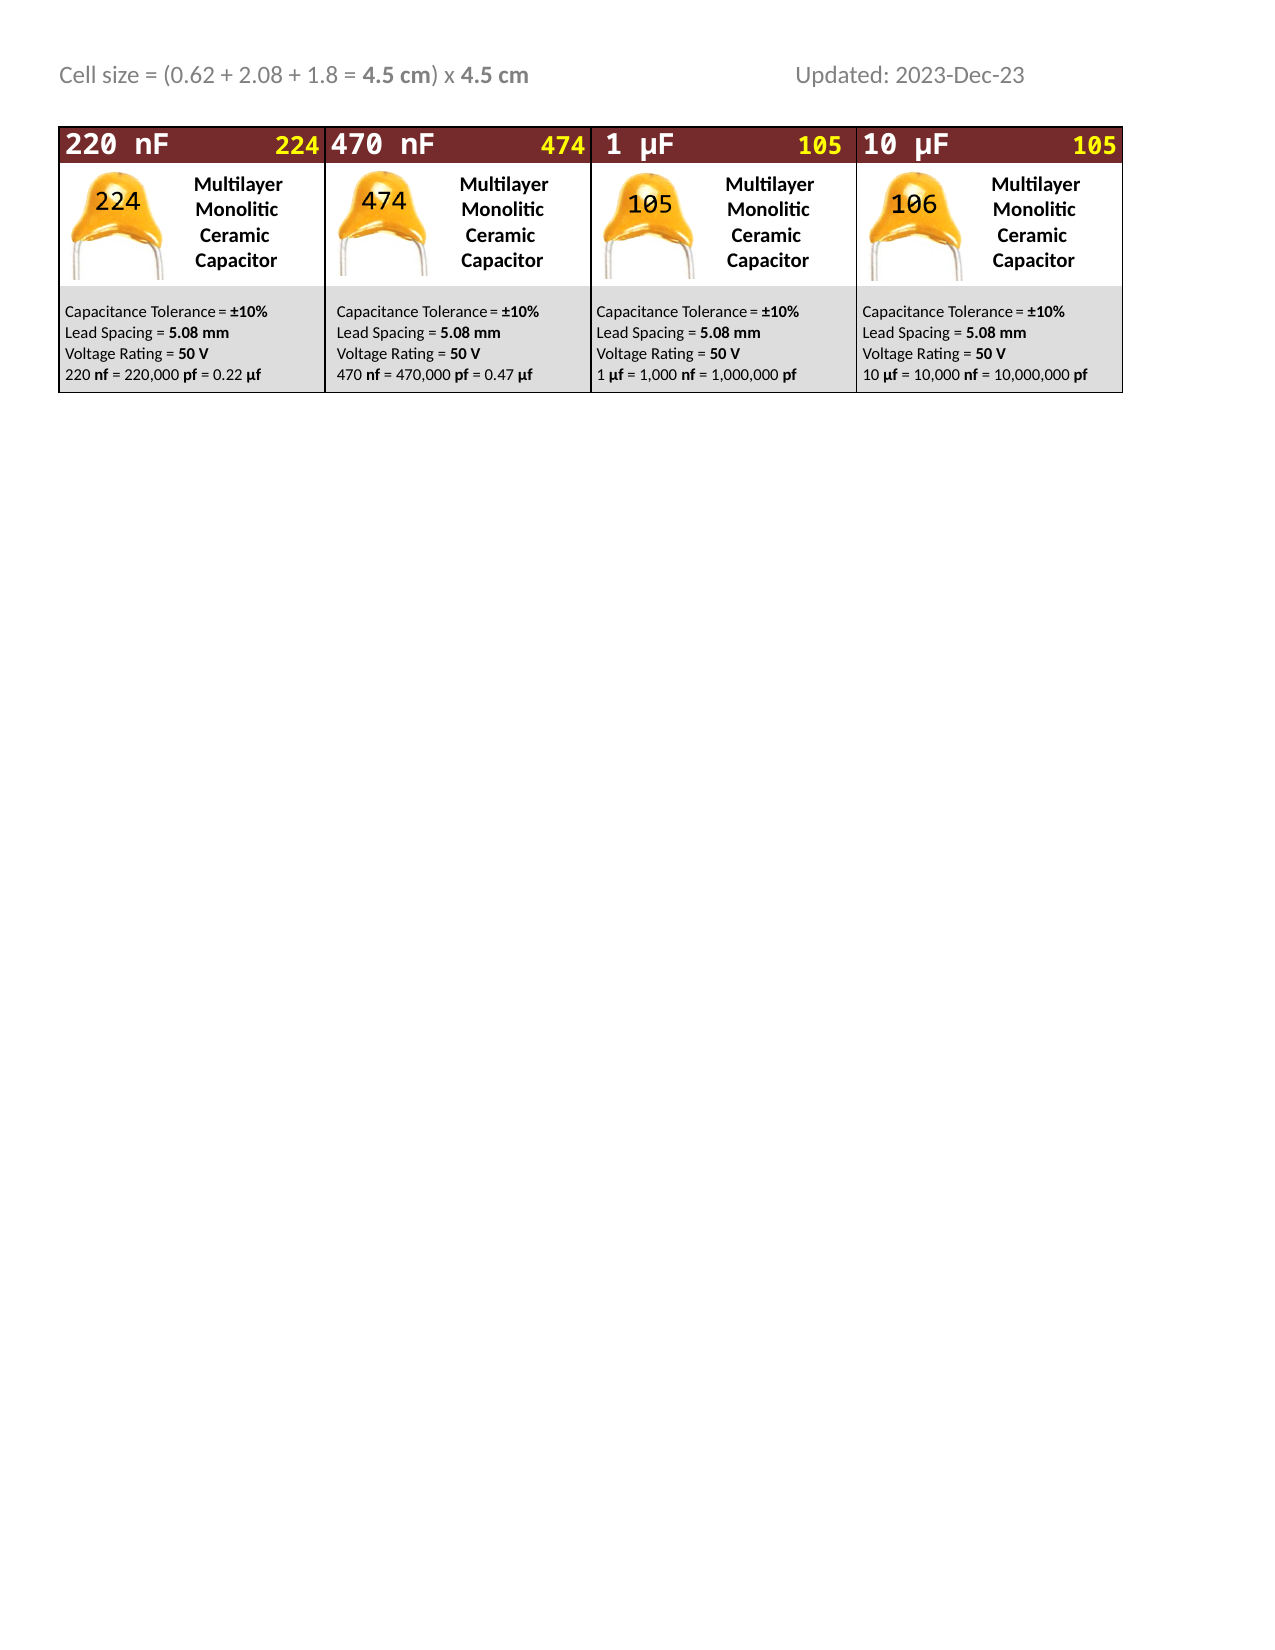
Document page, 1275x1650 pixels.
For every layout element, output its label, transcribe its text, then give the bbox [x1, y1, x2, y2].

table_cell Multilayer Monolitic Ceramic Capacitor [326, 163, 590, 286]
picture [68, 169, 166, 280]
table_header 1 µF 105 [592, 128, 856, 163]
picture [866, 170, 964, 281]
table_cell Capacitance Tolerance = ±10% Lead Spacing = 5.08 mm Voltage Rating = 50 V 220 nf = 220,000 pf = 0.22 µf [60, 286, 324, 392]
picture [335, 168, 430, 276]
table_cell Capacitance Tolerance = ±10% Lead Spacing = 5.08 mm Voltage Rating = 50 V 470 nf = 470,000 pf = 0.47 µf [326, 286, 590, 392]
table_cell Multilayer Monolitic Ceramic Capacitor [592, 163, 856, 286]
picture [600, 170, 697, 279]
table_cell Multilayer Monolitic Ceramic Capacitor [60, 163, 324, 286]
table_header 220 nF 224 [60, 128, 324, 163]
table_header 10 µF 105 [857, 128, 1122, 163]
table_header 470 nF 474 [326, 128, 590, 163]
table_cell Capacitance Tolerance = ±10% Lead Spacing = 5.08 mm Voltage Rating = 50 V 1 µf = 1,000 nf = 1,000,000 pf [592, 286, 856, 392]
table_cell Multilayer Monolitic Ceramic Capacitor [857, 163, 1122, 286]
table_cell Capacitance Tolerance = ±10% Lead Spacing = 5.08 mm Voltage Rating = 50 V 10 µf = 10,000 nf = 10,000,000 pf [857, 286, 1122, 392]
